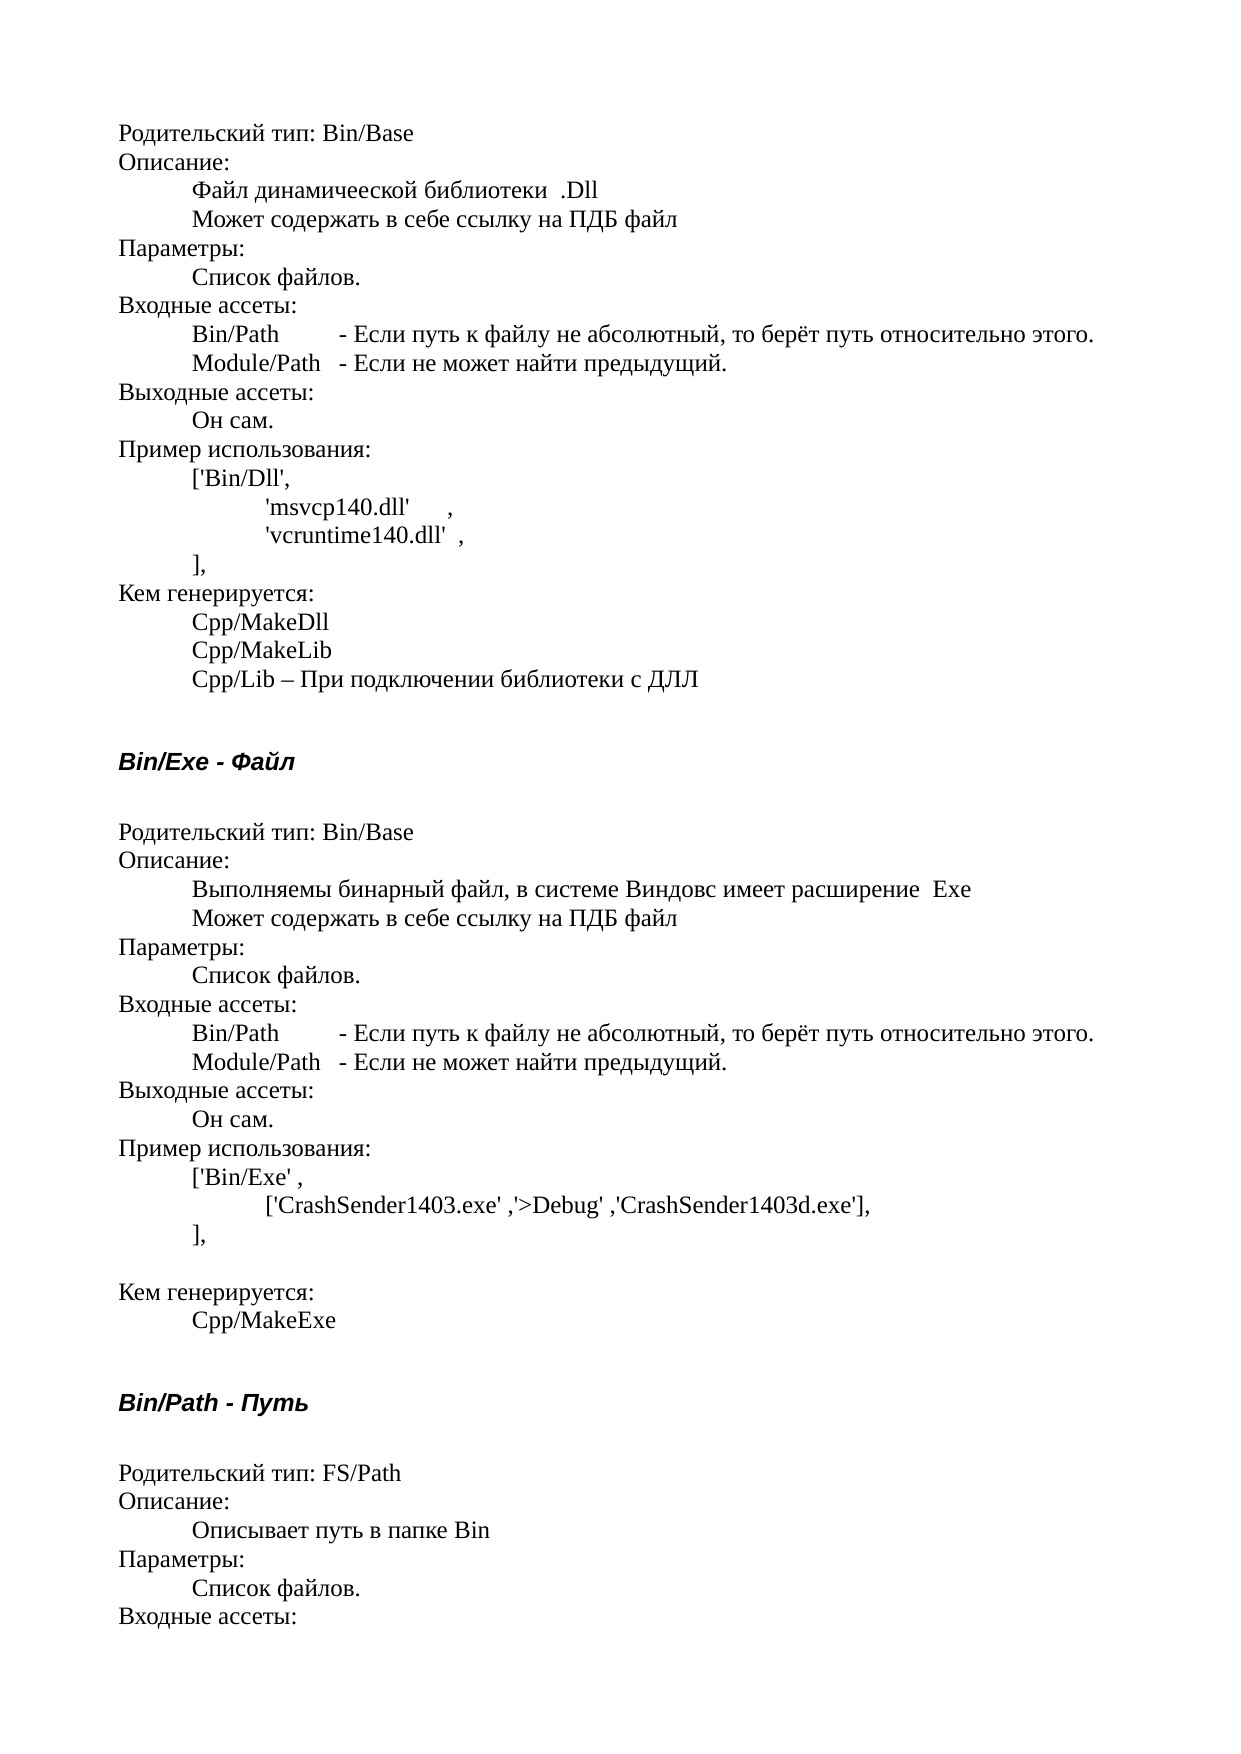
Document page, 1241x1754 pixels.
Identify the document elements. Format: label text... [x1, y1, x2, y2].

text Выходные ассеты: [118, 377, 1122, 406]
text Кем генерируется: [118, 1277, 1122, 1305]
text Может содержать в себе ссылку на ПДБ файл [118, 204, 1122, 233]
text Список файлов. [118, 262, 1122, 291]
subtitle Bin/Exe - Файл [118, 747, 1122, 775]
text Описание: [118, 1486, 1122, 1515]
text Cpp/MakeDll [118, 607, 1122, 636]
text Выполняемы бинарный файл, в системе Виндовс имеет расширение Exe [118, 874, 1122, 903]
text Bin/Path - Если путь к файлу не абсолютный, то берёт путь относительно этого. [118, 319, 1122, 348]
text Файл динамичееской библиотеки .Dll [118, 176, 1122, 204]
text Module/Path - Если не может найти предыдущий. [118, 1047, 1122, 1075]
text Cpp/Lib – При подключении библиотеки с ДЛЛ [118, 664, 1122, 693]
text Описание: [118, 845, 1122, 874]
text 'msvcp140.dll' , [118, 492, 1122, 521]
text Он сам. [118, 406, 1122, 434]
text Выходные ассеты: [118, 1075, 1122, 1104]
text Пример использования: [118, 434, 1122, 463]
text Входные ассеты: [118, 291, 1122, 319]
text Пример использования: [118, 1133, 1122, 1162]
text ['Bin/Exe' , [118, 1162, 1122, 1190]
text Параметры: [118, 932, 1122, 960]
text Параметры: [118, 1544, 1122, 1573]
text Может содержать в себе ссылку на ПДБ файл [118, 903, 1122, 932]
text Родительский тип: Bin/Base [118, 118, 1122, 147]
text Список файлов. [118, 1573, 1122, 1601]
text Module/Path - Если не может найти предыдущий. [118, 348, 1122, 377]
text 'vcruntime140.dll' , [118, 521, 1122, 549]
text Описание: [118, 147, 1122, 176]
text Родительский тип: FS/Path [118, 1458, 1122, 1486]
text Входные ассеты: [118, 1601, 1122, 1630]
text Список файлов. [118, 960, 1122, 989]
text Cpp/MakeExe [118, 1305, 1122, 1334]
text ['Bin/Dll', [118, 463, 1122, 492]
text Входные ассеты: [118, 989, 1122, 1018]
subtitle Bin/Path - Путь [118, 1388, 1122, 1416]
text Кем генерируется: [118, 578, 1122, 607]
text ], [118, 1219, 1122, 1248]
text Он сам. [118, 1104, 1122, 1133]
text ['CrashSender1403.exe' ,'>Debug' ,'CrashSender1403d.exe'], [118, 1190, 1122, 1219]
text Bin/Path - Если путь к файлу не абсолютный, то берёт путь относительно этого. [118, 1018, 1122, 1047]
text Параметры: [118, 233, 1122, 262]
text ], [118, 549, 1122, 578]
text Родительский тип: Bin/Base [118, 817, 1122, 845]
text Cpp/MakeLib [118, 636, 1122, 664]
text Описывает путь в папке Bin [118, 1515, 1122, 1544]
